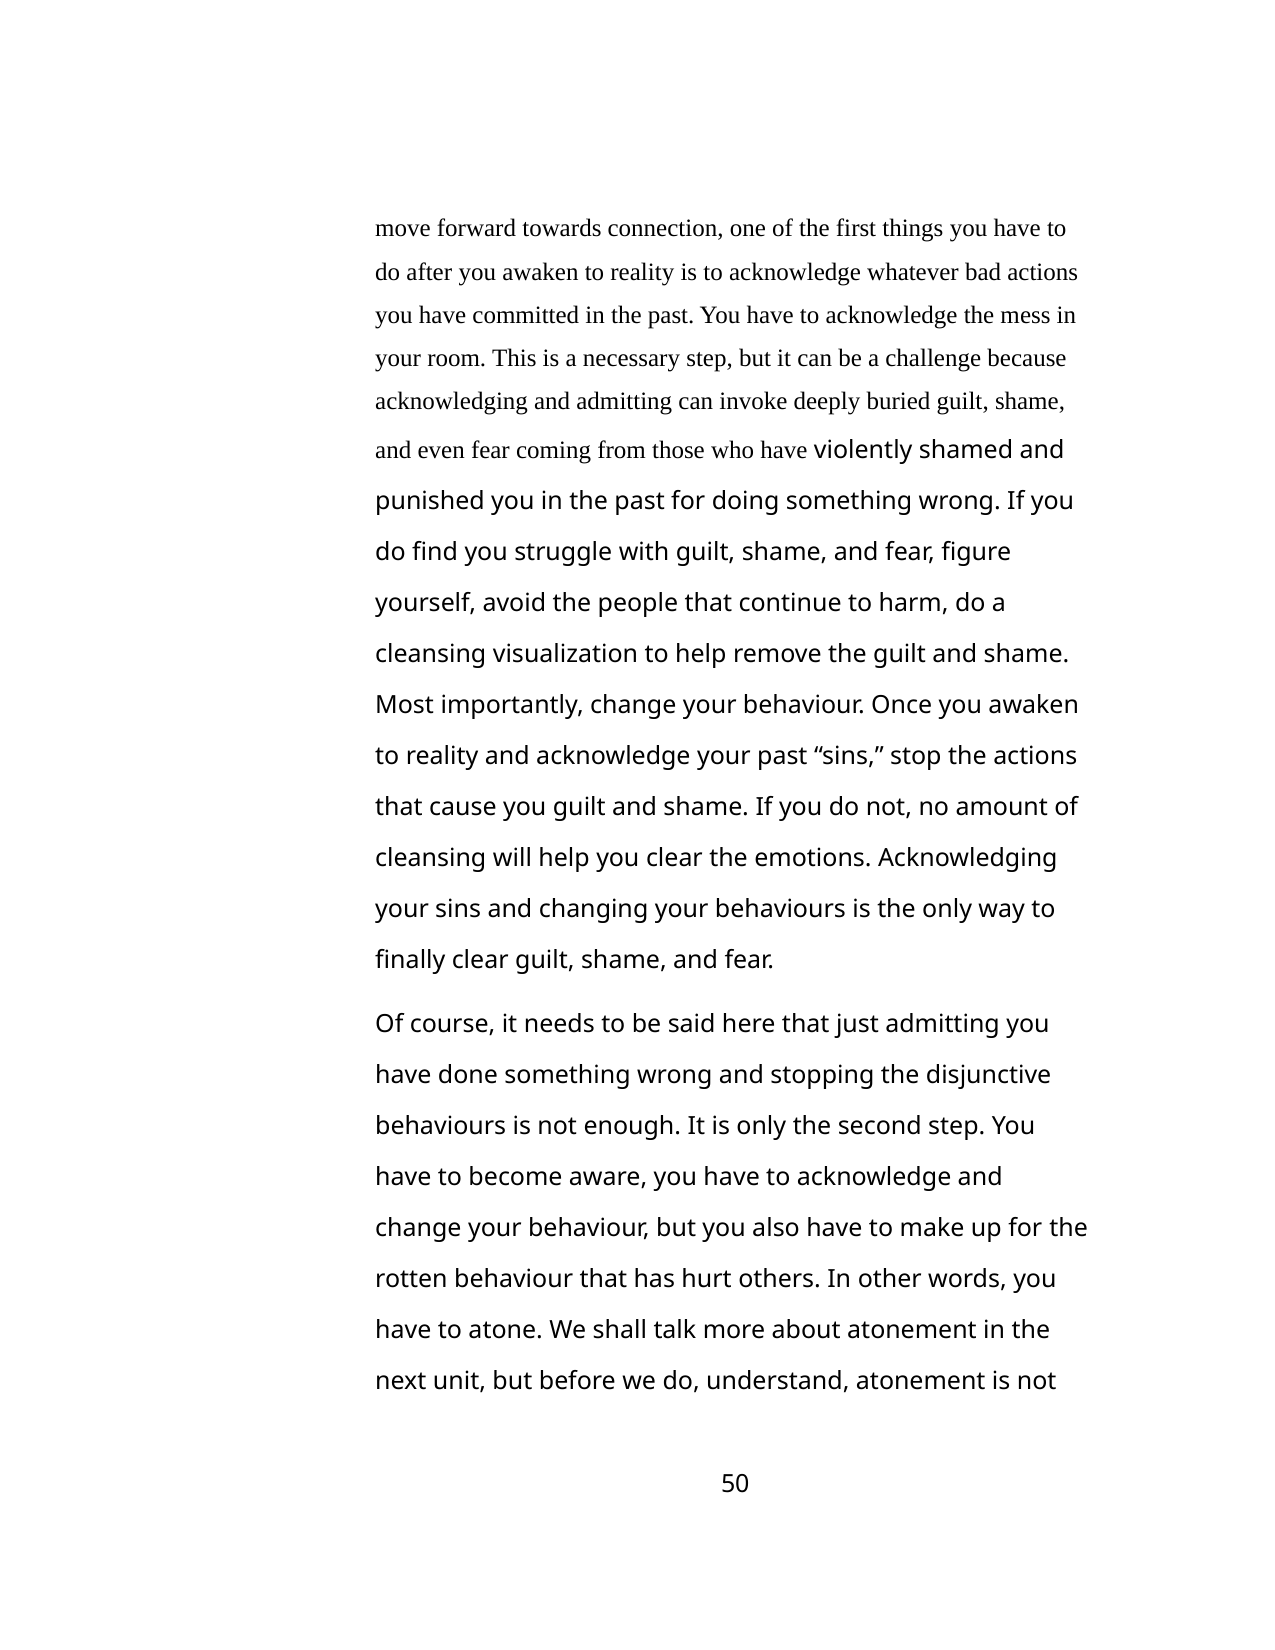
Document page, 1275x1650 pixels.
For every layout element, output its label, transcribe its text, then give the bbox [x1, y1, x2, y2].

text Of course, it needs to be said here that just admitting you have done something wrong and stopping the disjunctive behaviours is not enough. It is only the second step. You have to become aware, you have to acknowledge and change your behaviour, but you also have to make up for the rotten behaviour that has hurt others. In other words, you have to atone. We shall talk more about atonement in the next unit, but before we do, understand, atonement is not [375, 1005, 1095, 1397]
text move forward towards connection, one of the first things you have to do after you awaken to reality is to acknowledge whatever bad actions you have committed in the past. You have to acknowledge the mess in your room. This is a necessary step, but it can be a challenge because acknowledging and admitting can invoke deeply buried guilt, shame, and even fear coming from those who have violently shamed and punished you in the past for doing something wrong. If you do find you struggle with guilt, shame, and fear, figure yourself, avoid the people that continue to harm, do a cleansing visualization to help remove the guilt and shame. Most importantly, change your behaviour. Once you awaken to reality and acknowledge your past “sins,” stop the actions that cause you guilt and shame. If you do not, no amount of cleansing will help you clear the emotions. Acknowledging your sins and changing your behaviours is the only way to finally clear guilt, shame, and fear. [375, 213, 1095, 976]
